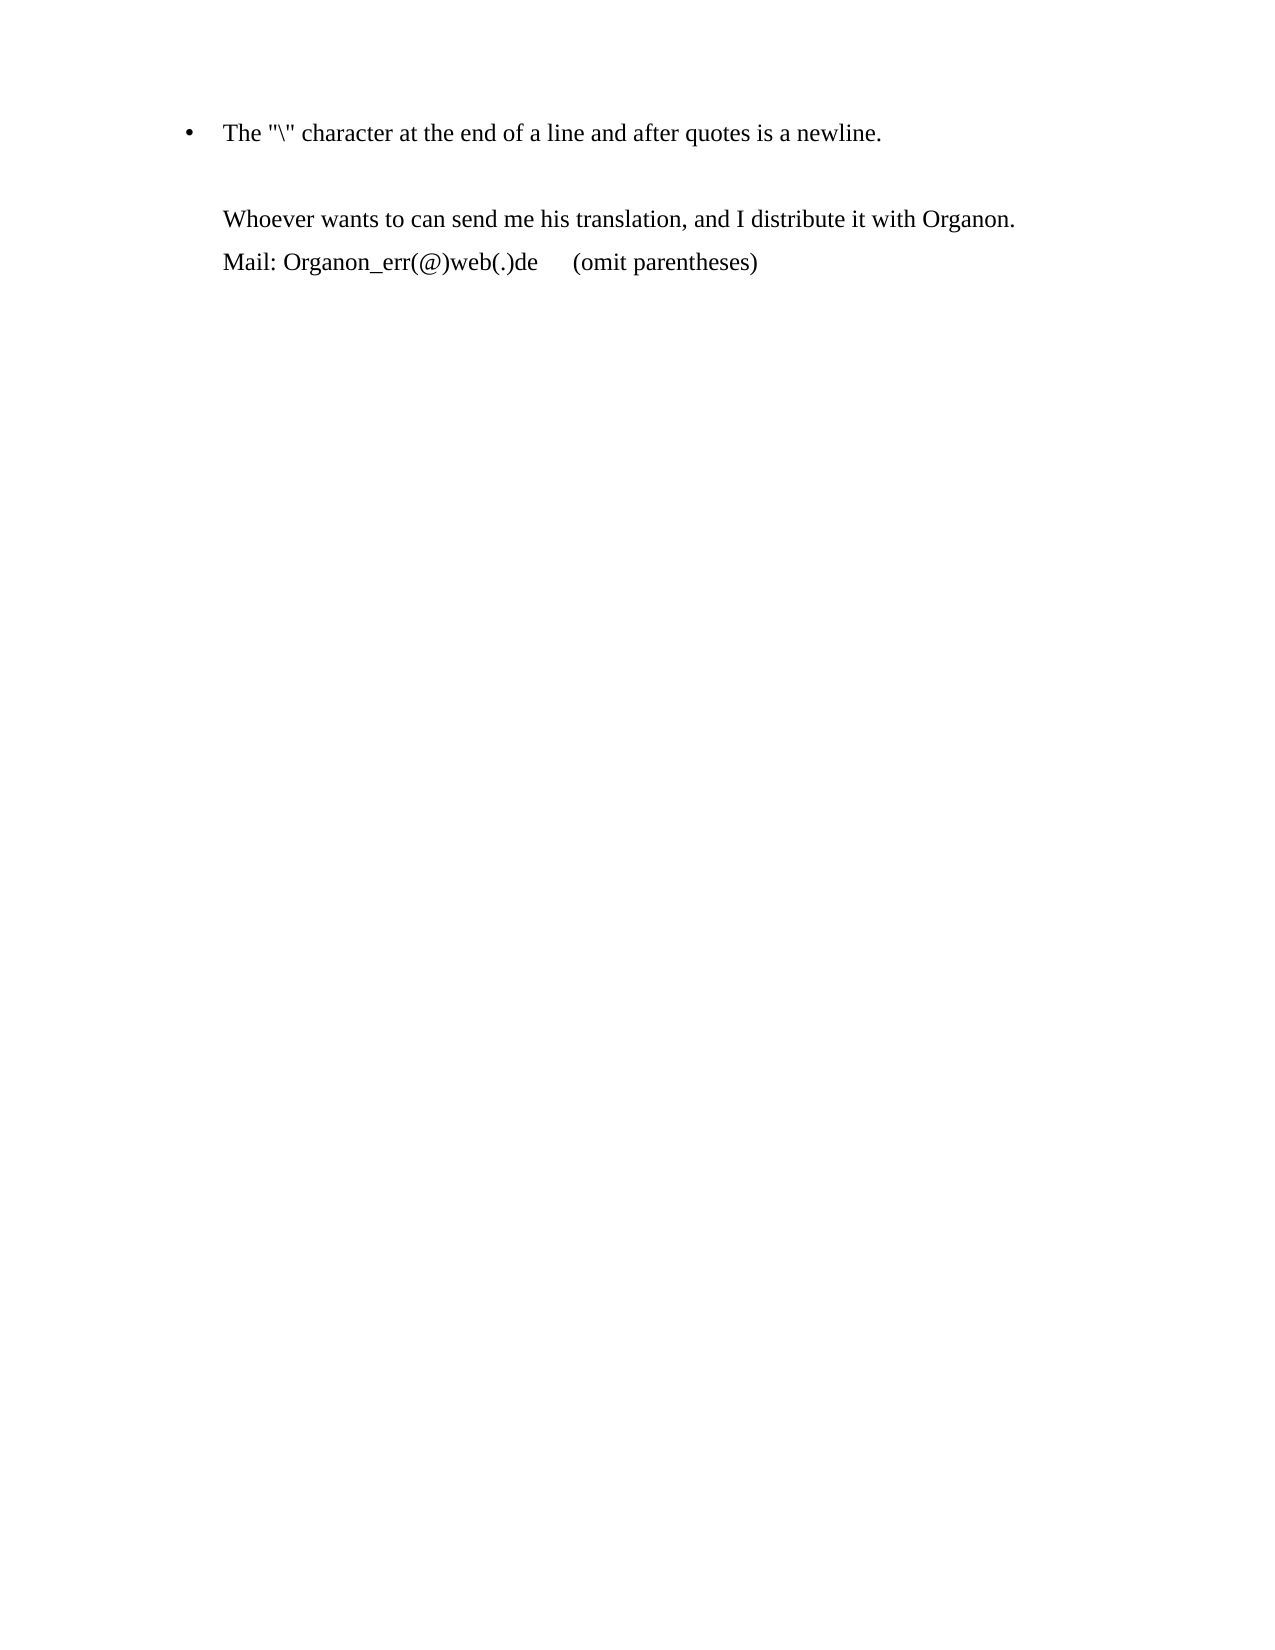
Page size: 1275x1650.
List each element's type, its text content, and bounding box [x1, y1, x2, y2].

list The "\" character at the end of a line and after quotes is a newline. [185, 118, 1157, 147]
list Whoever wants to can send me his translation, and I distribute it with Organon. Mail: Organon_err(@)web(.)de (omit parentheses) [185, 161, 1157, 276]
